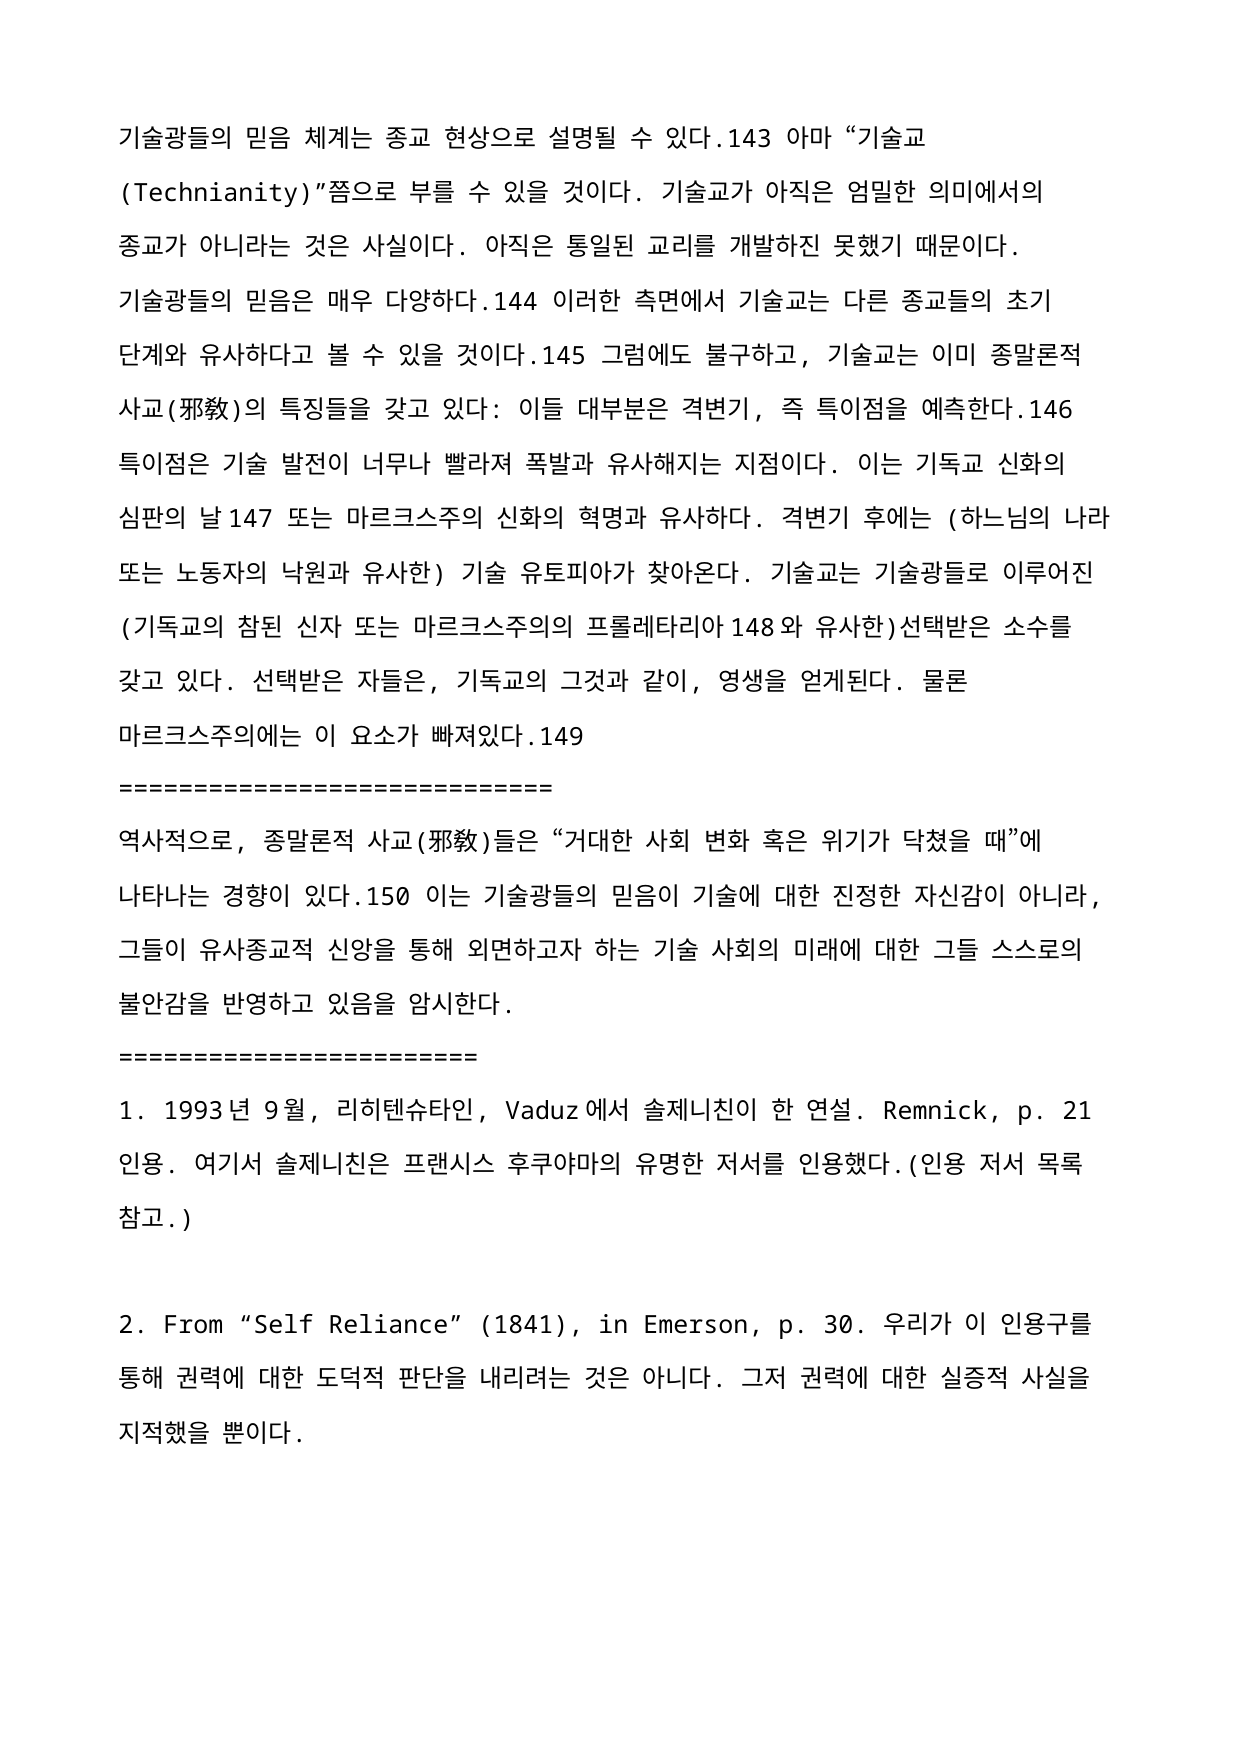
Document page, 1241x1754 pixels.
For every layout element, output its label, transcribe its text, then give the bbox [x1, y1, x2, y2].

text 역사적으로, 종말론적 사교(邪敎)들은 “거대한 사회 변화 혹은 위기가 닥쳤을 때”에 나타나는 경향이 있다.150 이는 기술광들의 믿음이 기술에 대한 진정한 자신감이 아니라, 그들이 유사종교적 신앙을 통해 외면하고자 하는 기술 사회의 미래에 대한 그들 스스로의 불안감을 반영하고 있음을 암시한다. [118, 822, 1122, 1021]
text 기술광들의 믿음 체계는 종교 현상으로 설명될 수 있다.143 아마 “기술교(Technianity)”쯤으로 부를 수 있을 것이다. 기술교가 아직은 엄밀한 의미에서의 종교가 아니라는 것은 사실이다. 아직은 통일된 교리를 개발하진 못했기 때문이다. 기술광들의 믿음은 매우 다양하다.144 이러한 측면에서 기술교는 다른 종교들의 초기 단계와 유사하다고 볼 수 있을 것이다.145 그럼에도 불구하고, 기술교는 이미 종말론적 사교(邪敎)의 특징들을 갖고 있다: 이들 대부분은 격변기, 즉 특이점을 예측한다.146 특이점은 기술 발전이 너무나 빨라져 폭발과 유사해지는 지점이다. 이는 기독교 신화의 심판의 날147 또는 마르크스주의 신화의 혁명과 유사하다. 격변기 후에는 (하느님의 나라 또는 노동자의 낙원과 유사한) 기술 유토피아가 찾아온다. 기술교는 기술광들로 이루어진 (기독교의 참된 신자 또는 마르크스주의의 프롤레타리아148와 유사한)선택받은 소수를 갖고 있다. 선택받은 자들은, 기독교의 그것과 같이, 영생을 얻게된다. 물론 마르크스주의에는 이 요소가 빠져있다.149 [118, 118, 1122, 752]
text ============================= [118, 771, 1122, 805]
text 2. From “Self Reliance” (1841), in Emerson, p. 30. 우리가 이 인용구를 통해 권력에 대한 도덕적 판단을 내리려는 것은 아니다. 그저 권력에 대한 실증적 사실을 지적했을 뿐이다. [118, 1304, 1122, 1449]
text 1. 1993년 9월, 리히텐슈타인, Vaduz에서 솔제니친이 한 연설. Remnick, p. 21 인용. 여기서 솔제니친은 프랜시스 후쿠야마의 유명한 저서를 인용했다.(인용 저서 목록 참고.) [118, 1090, 1122, 1235]
text ======================== [118, 1039, 1122, 1073]
